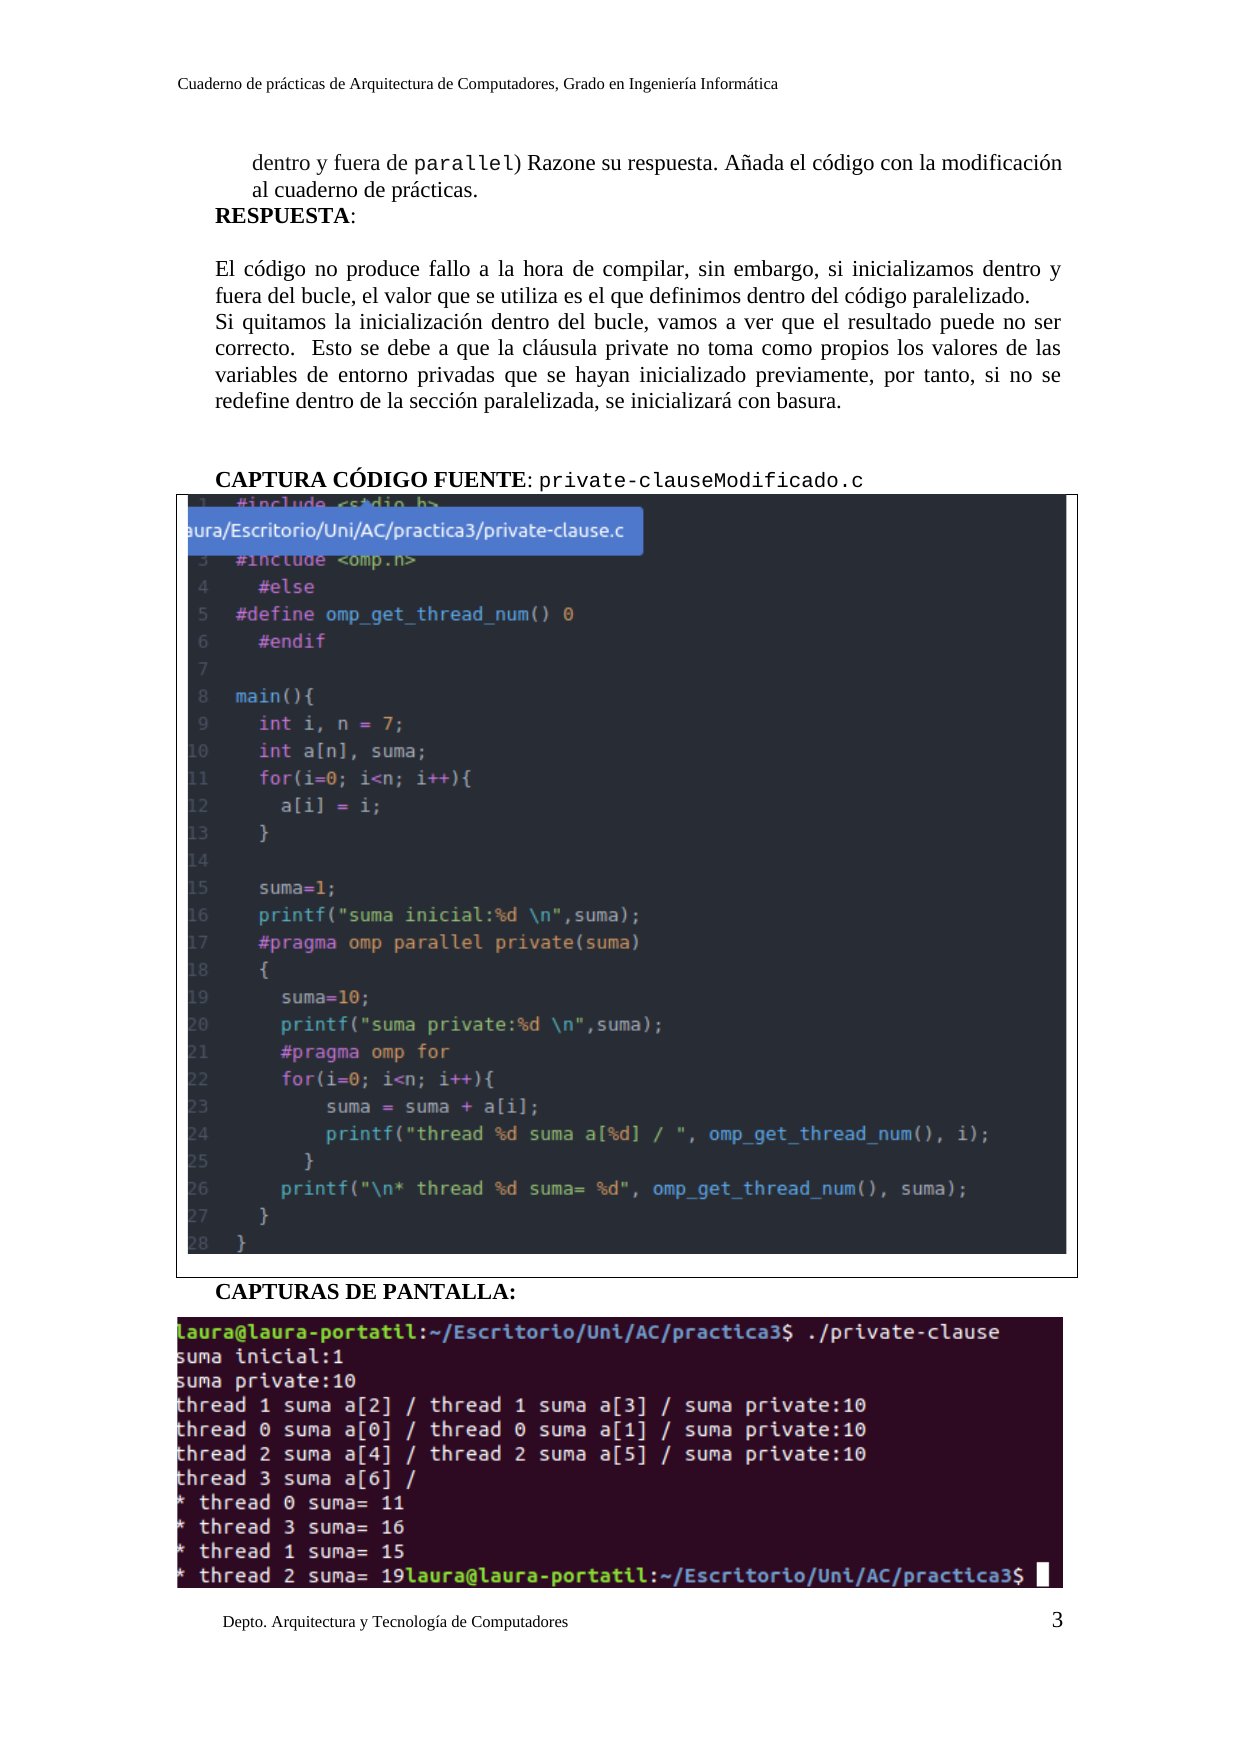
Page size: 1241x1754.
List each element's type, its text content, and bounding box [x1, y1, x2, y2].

picture [177, 1317, 1063, 1588]
picture [187, 494, 1067, 1254]
list dentro y fuera de parallel) Razone su respuesta. Añada el código con la modificación al cuaderno de prácticas. [177, 148, 1063, 203]
text Si quitamos la inicialización dentro del bucle, vamos a ver que el resultado puede no ser correcto. Esto se debe a que la cláusula private no toma como propios los valores de las variables de entorno privadas que se hayan inicializado previamente, por tanto, si no se redefine dentro de la sección paralelizada, se inicializará con basura. [215, 308, 1063, 413]
text CAPTURA CÓDIGO FUENTE: private-clauseModificado.c [215, 466, 1063, 494]
text CAPTURAS DE PANTALLA: [215, 1278, 1063, 1304]
table_header [177, 495, 1077, 1277]
text RESPUESTA: [215, 203, 1063, 229]
text El código no produce fallo a la hora de compilar, sin embargo, si inicializamos dentro y fuera del bucle, el valor que se utiliza es el que definimos dentro del código paralelizado. [215, 255, 1063, 308]
